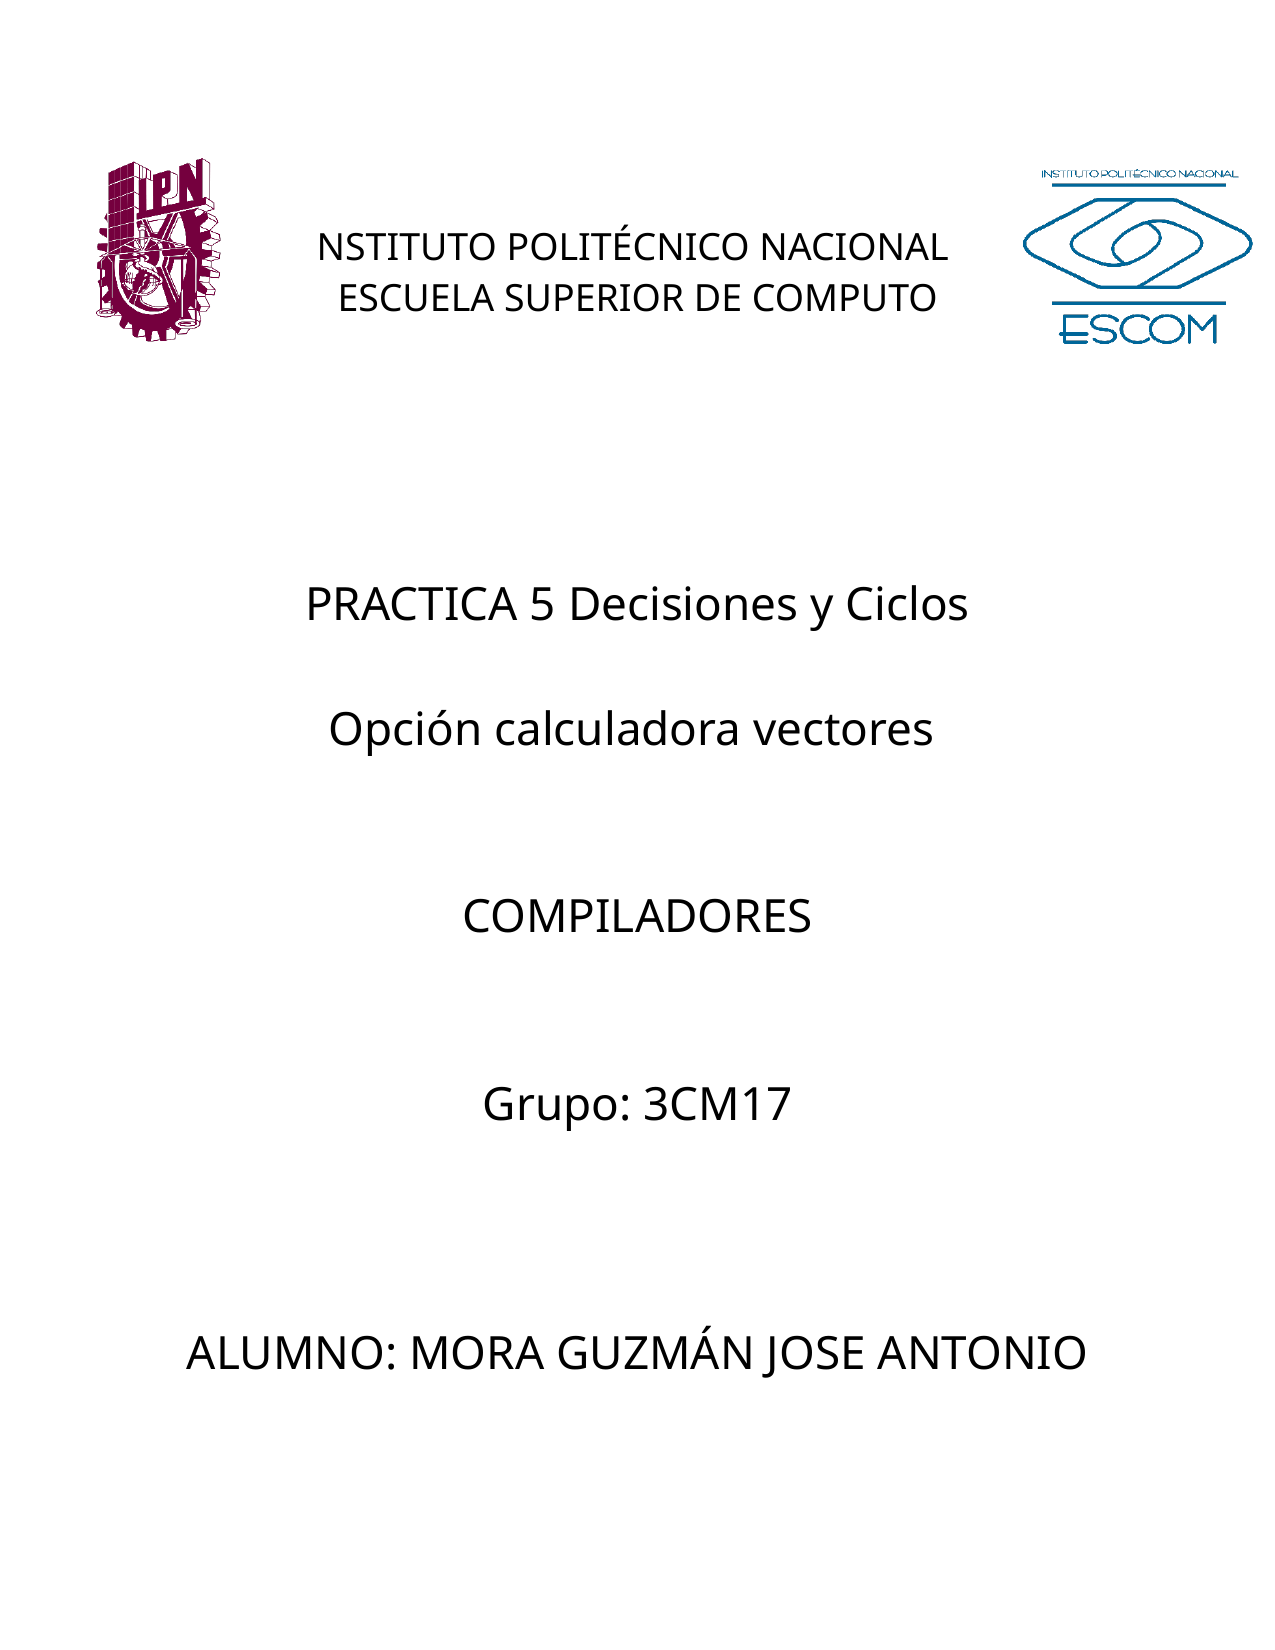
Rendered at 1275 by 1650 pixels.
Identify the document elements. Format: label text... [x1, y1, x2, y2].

text ESCUELA SUPERIOR DE COMPUTO [261, 271, 996, 322]
text PRACTICA 5 Decisiones y Ciclos [118, 572, 1157, 634]
text ALUMNO: MORA GUZMÁN JOSE ANTONIO [118, 1321, 1157, 1383]
picture [59, 144, 261, 360]
text COMPILADORES [118, 884, 1157, 946]
text Grupo: 3CM17 [118, 1071, 1157, 1133]
picture [996, 168, 1275, 347]
text Opción calculadora vectores [118, 697, 1157, 759]
text NSTITUTO POLITÉCNICO NACIONAL [261, 220, 996, 271]
